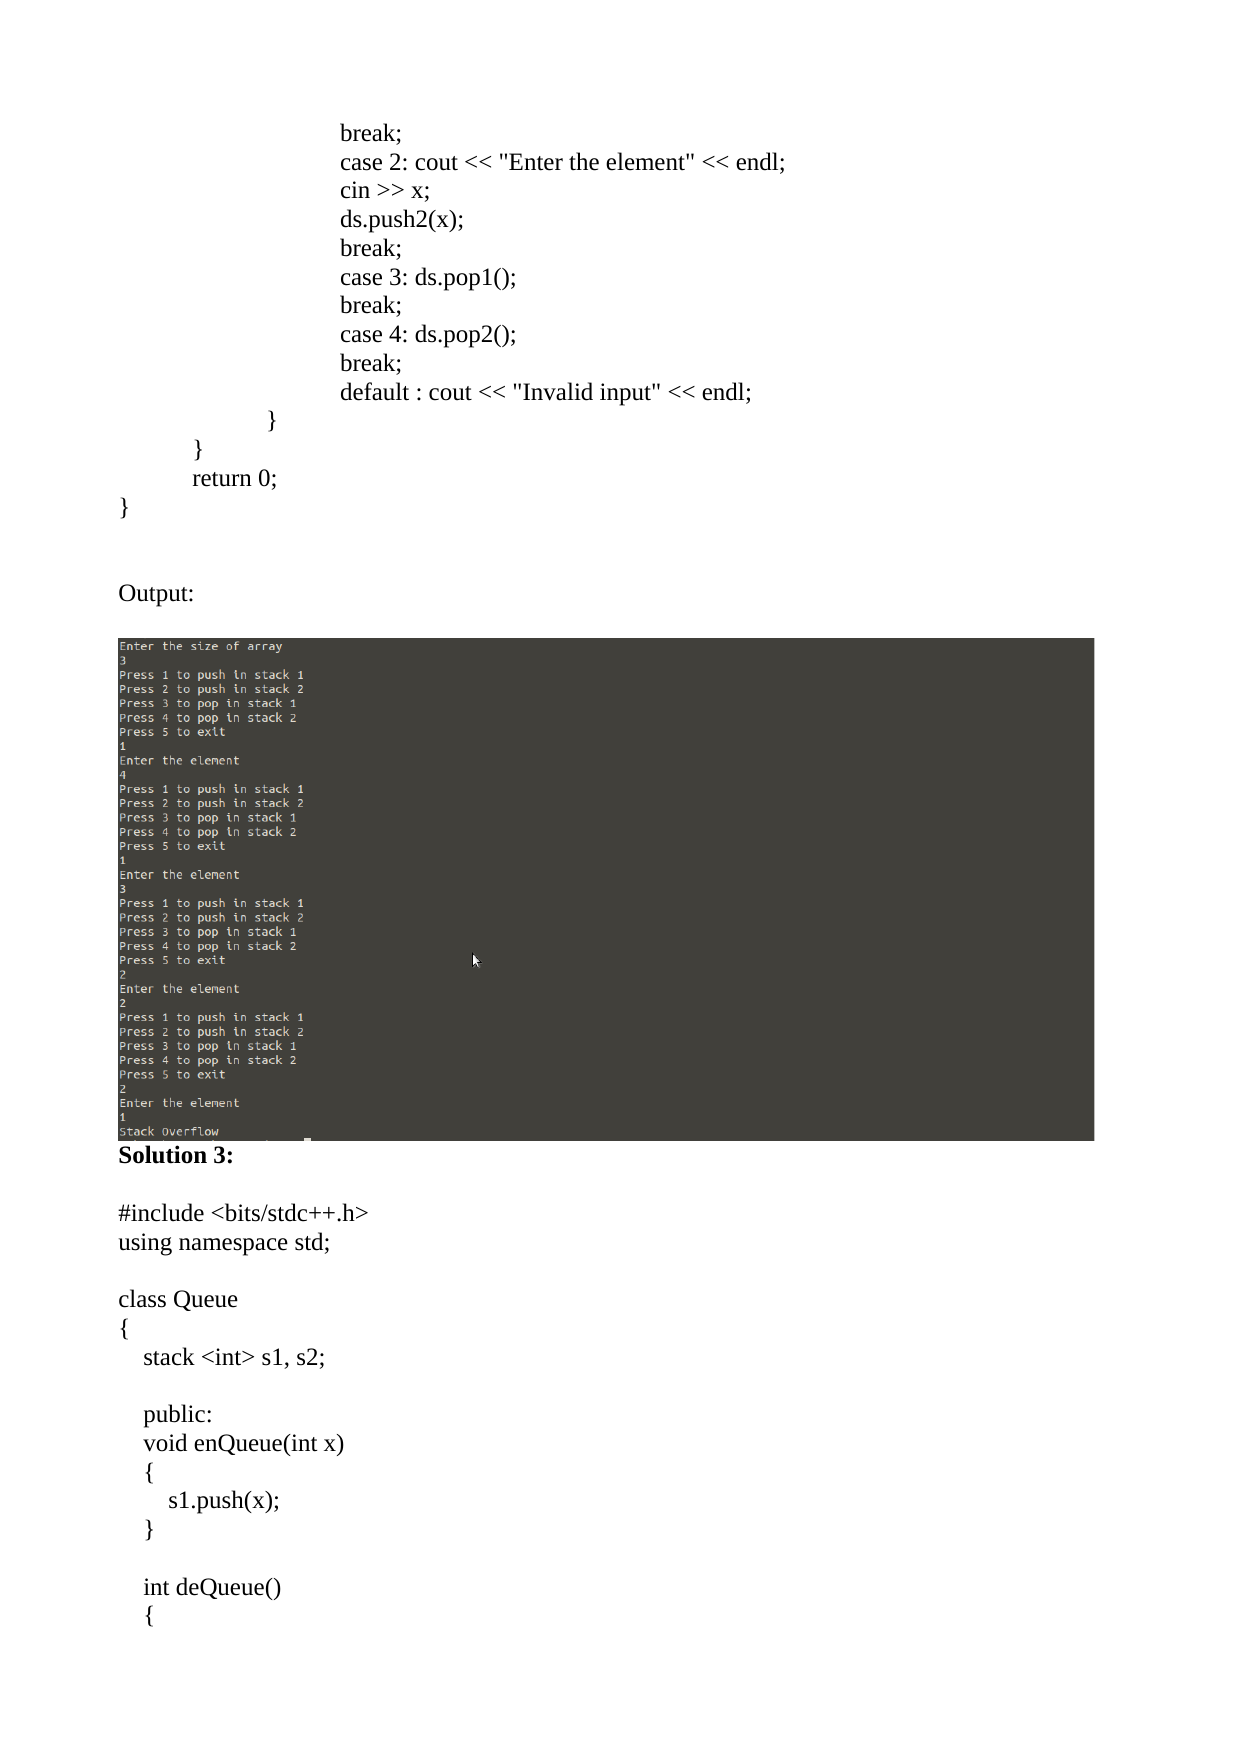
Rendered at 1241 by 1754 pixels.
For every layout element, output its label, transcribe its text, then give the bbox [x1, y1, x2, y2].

text Output: [118, 578, 1122, 607]
text default : cout << "Invalid input" << endl; [118, 377, 1122, 406]
text stack <int> s1, s2; [118, 1342, 1122, 1371]
text break; [118, 118, 1122, 147]
text using namespace std; [118, 1227, 1122, 1256]
text Solution 3: [118, 636, 1122, 1169]
text } [118, 434, 1122, 463]
text break; [118, 348, 1122, 377]
text } [118, 1514, 1122, 1543]
text case 2: cout << "Enter the element" << endl; [118, 147, 1122, 176]
text void enQueue(int x) [118, 1428, 1122, 1457]
text case 4: ds.pop2(); [118, 319, 1122, 348]
text break; [118, 291, 1122, 319]
text #include <bits/stdc++.h> [118, 1198, 1122, 1227]
text public: [118, 1399, 1122, 1428]
text int deQueue() [118, 1572, 1122, 1601]
text } [118, 406, 1122, 434]
text ds.push2(x); [118, 204, 1122, 233]
text { [118, 1601, 1122, 1629]
text cin >> x; [118, 176, 1122, 204]
text case 3: ds.pop1(); [118, 262, 1122, 291]
text s1.push(x); [118, 1486, 1122, 1514]
text { [118, 1313, 1122, 1342]
text } [118, 492, 1122, 521]
text break; [118, 233, 1122, 262]
text class Queue [118, 1284, 1122, 1313]
text { [118, 1457, 1122, 1486]
picture [118, 638, 1095, 1141]
text return 0; [118, 463, 1122, 492]
